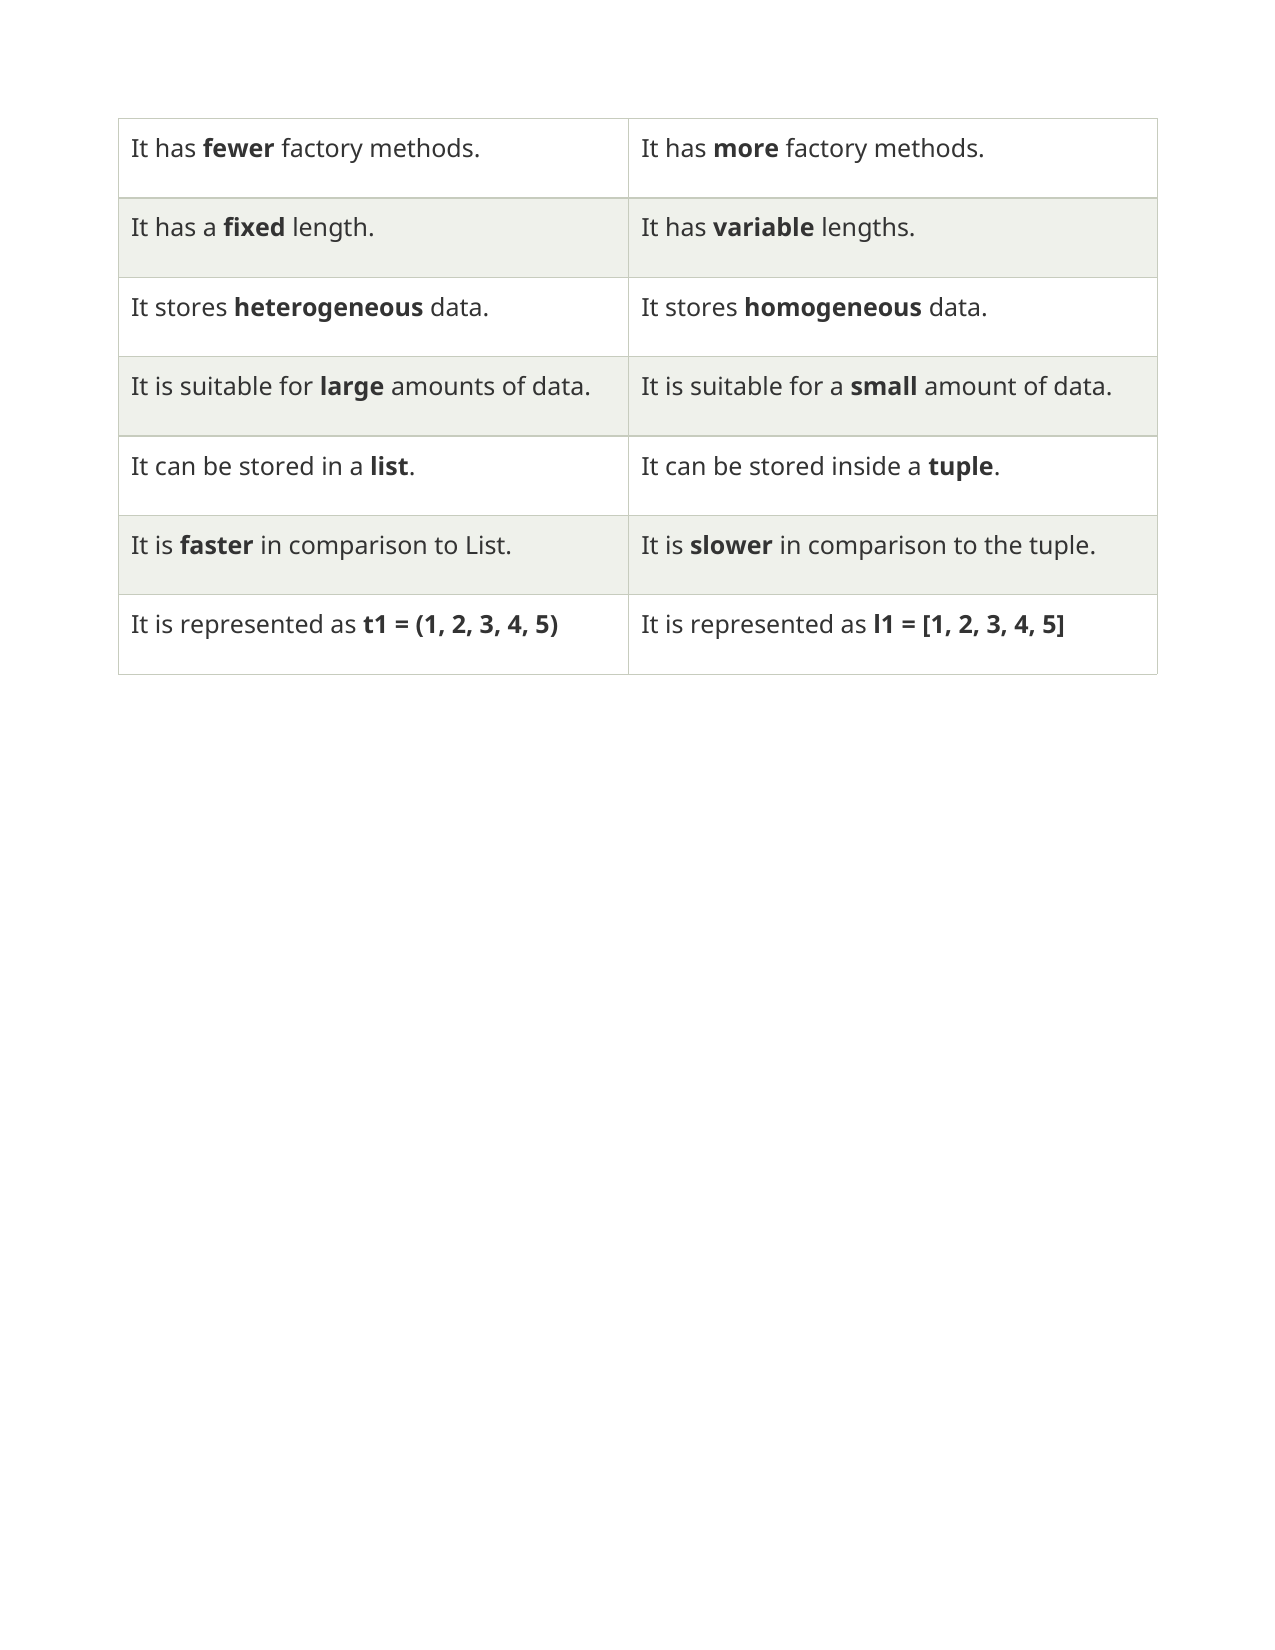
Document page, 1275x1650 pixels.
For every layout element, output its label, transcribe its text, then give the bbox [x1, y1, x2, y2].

table_cell It has a fixed length. [119, 199, 628, 277]
table_cell It has more factory methods. [629, 119, 1157, 197]
table_cell It is slower in comparison to the tuple. [629, 516, 1157, 594]
table_cell It stores heterogeneous data. [119, 278, 628, 356]
table_cell It has fewer factory methods. [119, 119, 628, 197]
table_cell It has variable lengths. [629, 199, 1157, 277]
table_cell It is suitable for a small amount of data. [629, 357, 1157, 435]
table_cell It can be stored inside a tuple. [629, 437, 1157, 515]
table_cell It is faster in comparison to List. [119, 516, 628, 594]
table_cell It can be stored in a list. [119, 437, 628, 515]
table_cell It stores homogeneous data. [629, 278, 1157, 356]
table_cell It is represented as l1 = [1, 2, 3, 4, 5] [629, 595, 1157, 674]
table_cell It is suitable for large amounts of data. [119, 357, 628, 435]
table_cell It is represented as t1 = (1, 2, 3, 4, 5) [119, 595, 628, 674]
